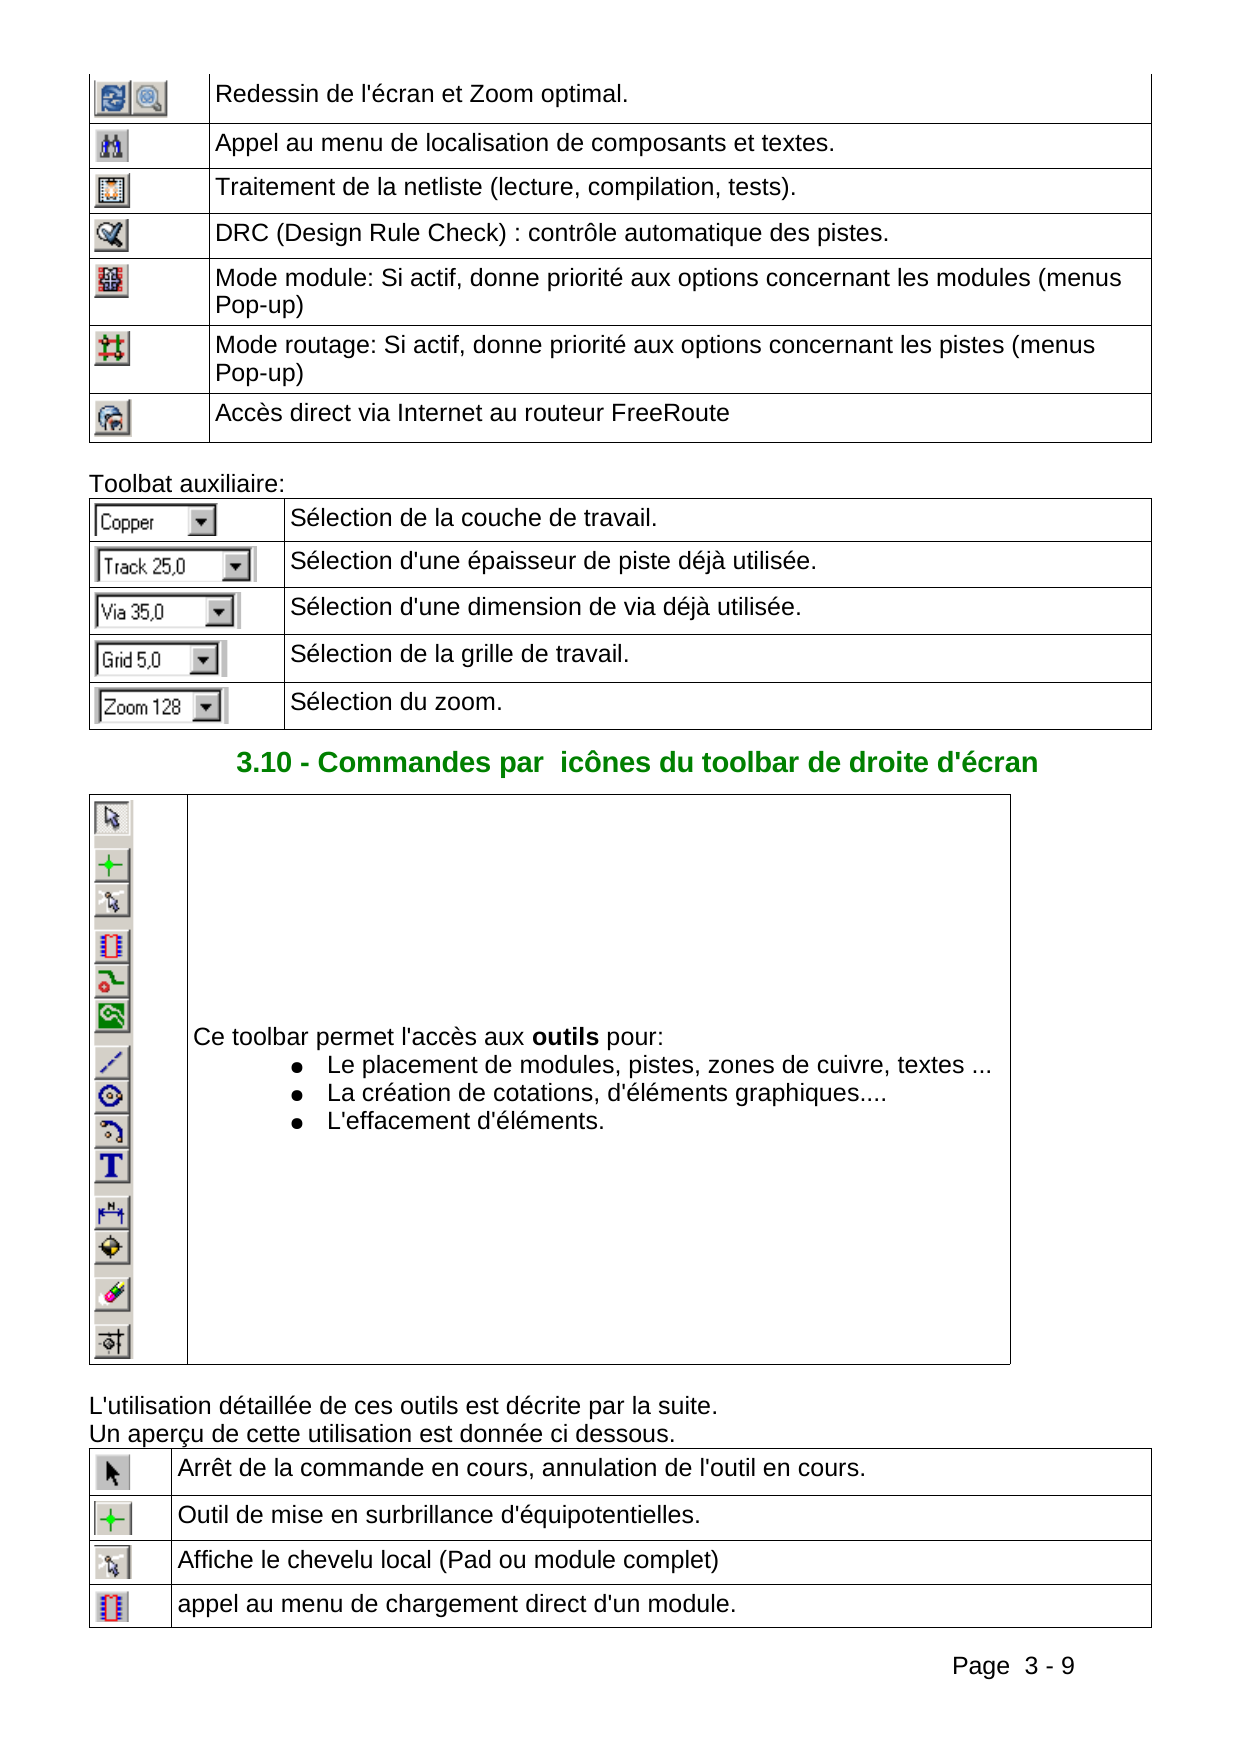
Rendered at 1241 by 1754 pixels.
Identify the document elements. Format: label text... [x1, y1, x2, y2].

picture [94, 1545, 132, 1579]
text Toolbat auxiliaire: [88, 470, 1152, 498]
table_cell Sélection du zoom. [285, 683, 1151, 729]
picture [94, 1501, 133, 1535]
picture [94, 219, 129, 252]
picture [94, 79, 168, 118]
table_cell [90, 542, 284, 587]
subtitle Commandes par icônes du toolbar de droite d'écran [162, 746, 1152, 778]
table_cell Outil de mise en surbrillance d'équipotentielles. [172, 1496, 1151, 1540]
text Un aperçu de cette utilisation est donnée ci dessous. [88, 1420, 1152, 1448]
table_cell Mode routage: Si actif, donne priorité aux options concernant les pistes (menus Pop-up) [210, 326, 1151, 393]
table_header Arrêt de la commande en cours, annulation de l'outil en cours. [172, 1449, 1151, 1495]
table_cell [90, 259, 209, 325]
picture [94, 173, 131, 208]
table_cell [90, 394, 209, 442]
table_cell [90, 683, 284, 729]
table_cell [90, 214, 209, 258]
table_cell [90, 635, 284, 682]
picture [94, 800, 134, 1359]
table_cell appel au menu de chargement direct d'un module. [172, 1585, 1151, 1627]
table_cell [90, 74, 209, 123]
table_header [90, 499, 284, 541]
table_cell Traitement de la netliste (lecture, compilation, tests). [210, 169, 1151, 213]
table_cell [90, 1496, 171, 1540]
table_cell [90, 1585, 171, 1627]
table_cell [90, 588, 284, 634]
table_cell Sélection de la grille de travail. [285, 635, 1151, 682]
picture [94, 398, 132, 437]
table_cell [90, 326, 209, 393]
text L'utilisation détaillée de ces outils est décrite par la suite. [88, 1392, 1152, 1420]
table_cell [90, 1541, 171, 1584]
table_header [90, 795, 187, 1364]
table_cell [90, 124, 209, 168]
picture [94, 331, 131, 366]
table_cell Sélection d'une dimension de via déjà utilisée. [285, 588, 1151, 634]
table_cell [90, 169, 209, 213]
table_cell DRC (Design Rule Check) : contrôle automatique des pistes. [210, 214, 1151, 258]
table_header Sélection de la couche de travail. [285, 499, 1151, 541]
table_header [90, 1449, 171, 1495]
table_header Ce toolbar permet l'accès aux outils pour: Le placement de modules, pistes, zones de cuivre, textes ... La création de cotations, d'éléments graphiques.... L'effacement d'éléments. [188, 795, 1010, 1364]
table_cell Sélection d'une épaisseur de piste déjà utilisée. [285, 542, 1151, 587]
table_cell Accès direct via Internet au routeur FreeRoute [210, 394, 1151, 442]
picture [94, 263, 129, 298]
table_cell Mode module: Si actif, donne priorité aux options concernant les modules (menus Pop-up) [210, 259, 1151, 325]
table_cell Appel au menu de localisation de composants et textes. [210, 124, 1151, 168]
table_cell Affiche le chevelu local (Pad ou module complet) [172, 1541, 1151, 1584]
table_cell Redessin de l'écran et Zoom optimal. [210, 74, 1151, 123]
